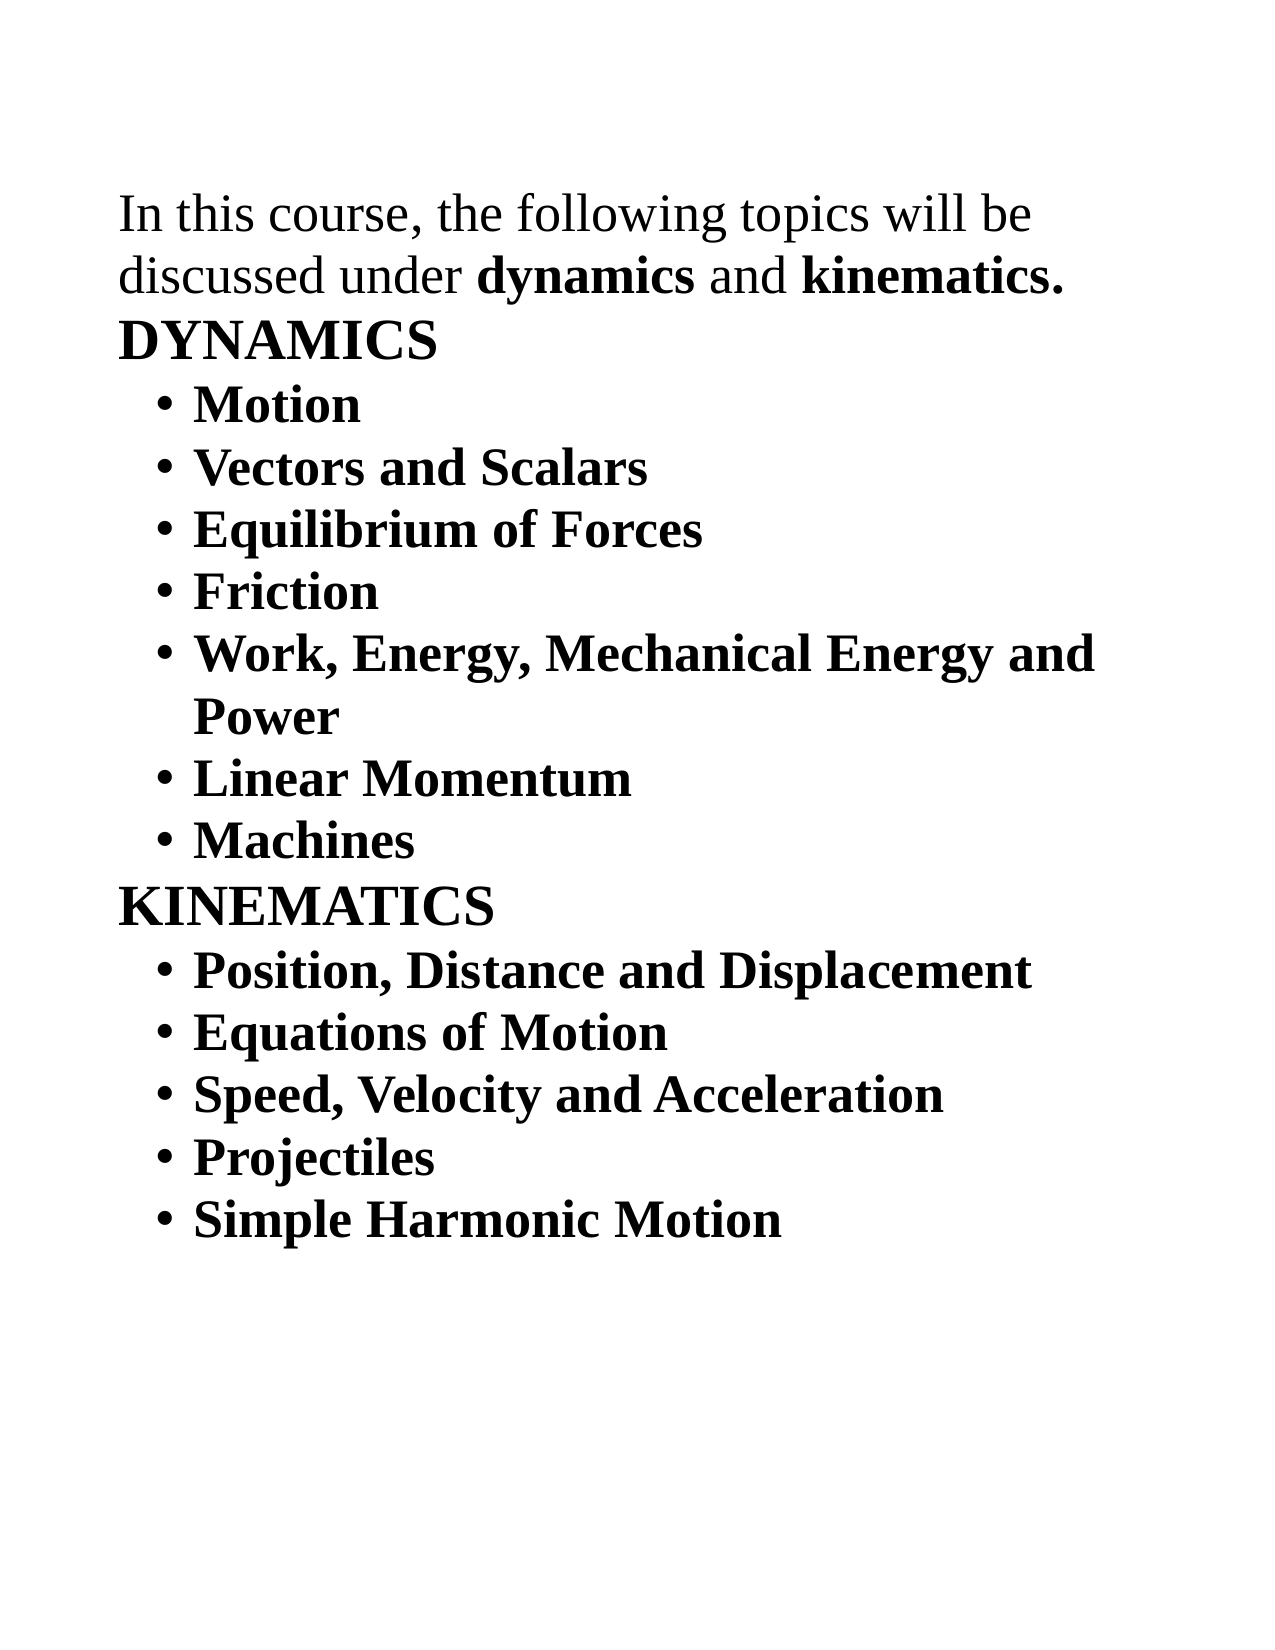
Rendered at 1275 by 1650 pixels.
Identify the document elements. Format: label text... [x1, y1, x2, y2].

list Motion [156, 372, 1157, 434]
list Friction [156, 559, 1157, 621]
list Equations of Motion [156, 1000, 1157, 1062]
text DYNAMICS [118, 305, 1157, 372]
list Machines [156, 808, 1157, 870]
list Vectors and Scalars [156, 434, 1157, 497]
list Simple Harmonic Motion [156, 1187, 1157, 1249]
text In this course, the following topics will be discussed under dynamics and kinematics. [118, 180, 1157, 305]
list Linear Momentum [156, 746, 1157, 808]
list Work, Energy, Mechanical Energy and Power [156, 621, 1157, 746]
list Projectiles [156, 1124, 1157, 1187]
list Speed, Velocity and Acceleration [156, 1062, 1157, 1124]
text KINEMATICS [118, 870, 1157, 937]
list Position, Distance and Displacement [156, 937, 1157, 1000]
list Equilibrium of Forces [156, 497, 1157, 559]
